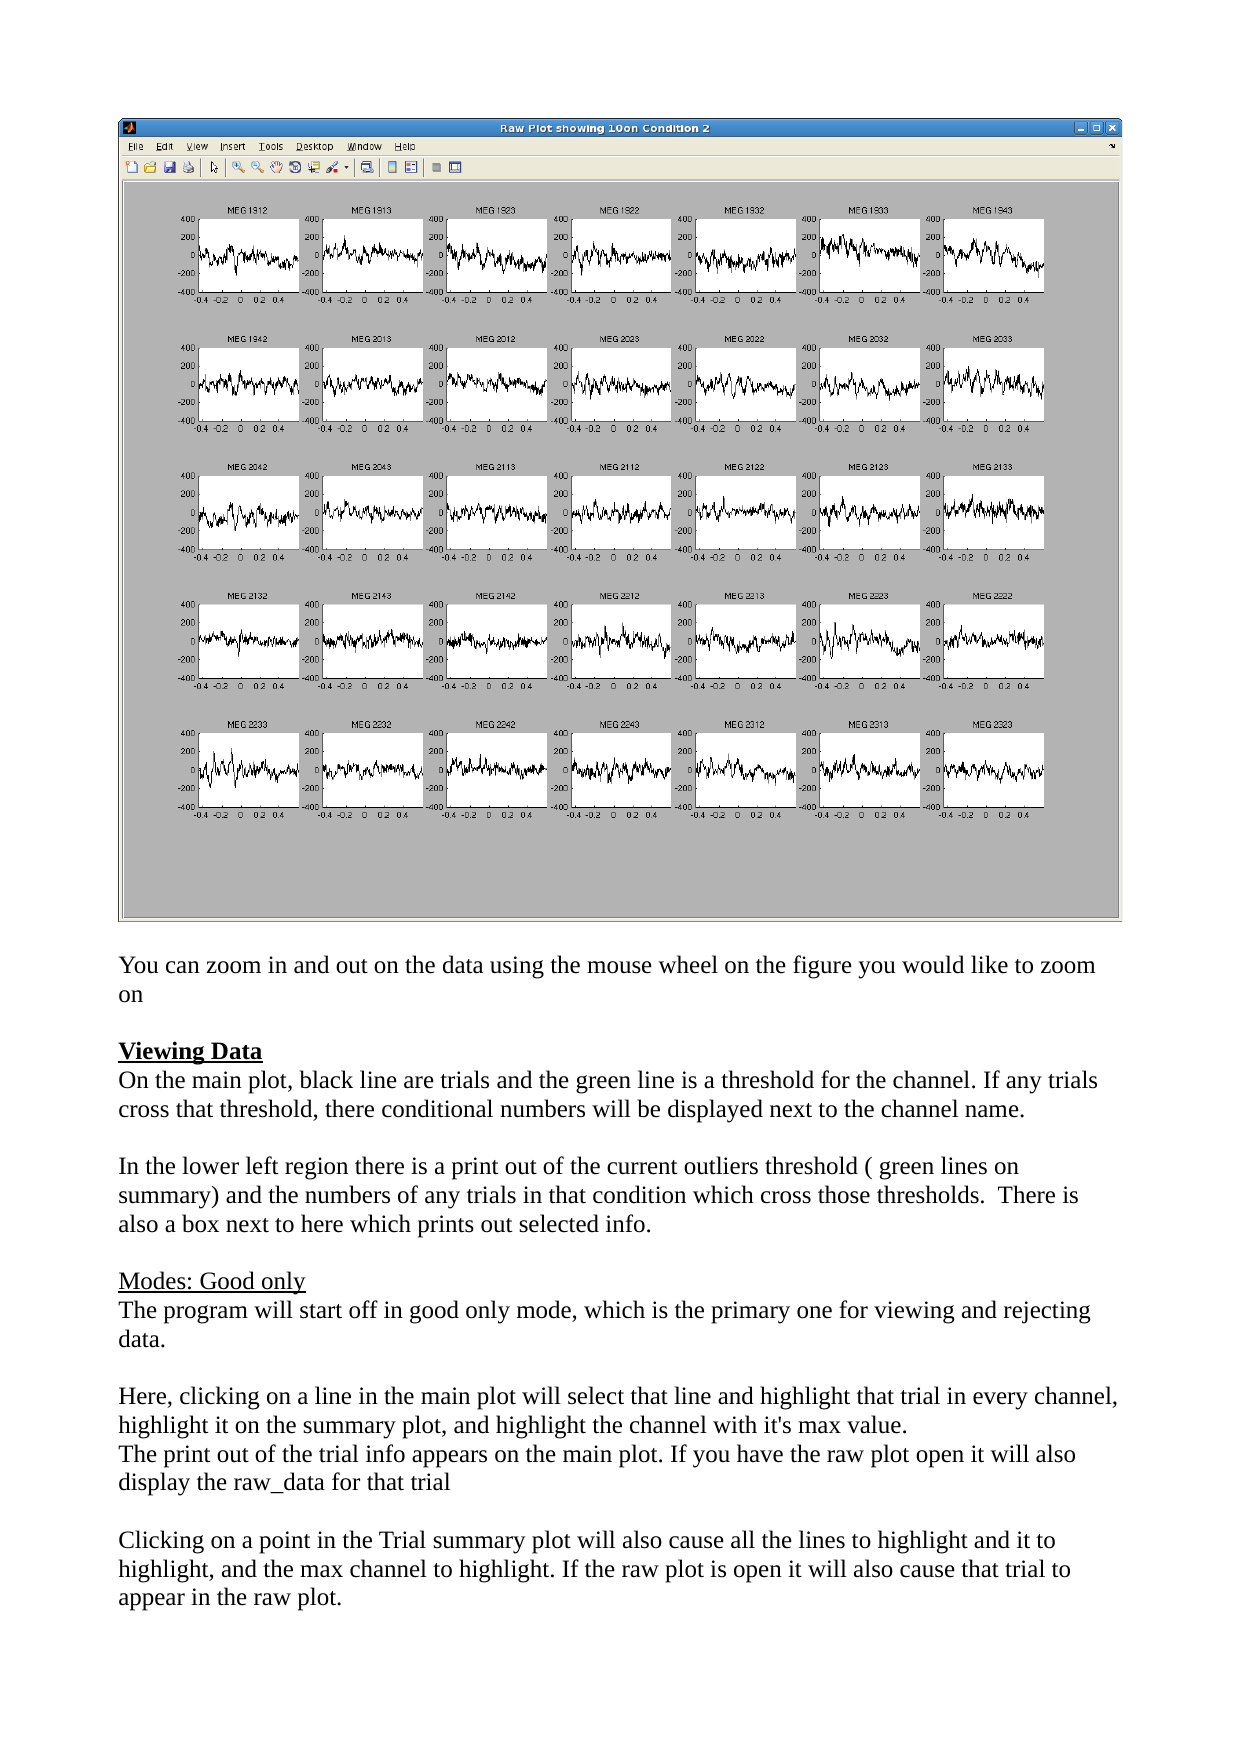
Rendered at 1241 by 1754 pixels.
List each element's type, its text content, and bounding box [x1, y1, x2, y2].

text Here, clicking on a line in the main plot will select that line and highlight that trial in every channel, highlight it on the summary plot, and highlight the channel with it's max value. [118, 1381, 1122, 1439]
text Viewing Data [118, 1036, 1122, 1065]
picture [118, 118, 1123, 922]
text You can zoom in and out on the data using the mouse wheel on the figure you would like to zoom on [118, 950, 1122, 1007]
text On the main plot, black line are trials and the green line is a threshold for the channel. If any trials cross that threshold, there conditional numbers will be displayed next to the channel name. [118, 1065, 1122, 1122]
text Clicking on a point in the Trial summary plot will also cause all the lines to highlight and it to highlight, and the max channel to highlight. If the raw plot is open it will also cause that trial to appear in the raw plot. [118, 1525, 1122, 1611]
text Modes: Good only [118, 1266, 1122, 1295]
text The program will start off in good only mode, which is the primary one for viewing and rejecting data. [118, 1295, 1122, 1352]
text The print out of the trial info appears on the main plot. If you have the raw plot open it will also display the raw_data for that trial [118, 1439, 1122, 1496]
text In the lower left region there is a print out of the current outliers threshold ( green lines on summary) and the numbers of any trials in that condition which cross those thresholds. There is also a box next to here which prints out selected info. [118, 1151, 1122, 1237]
